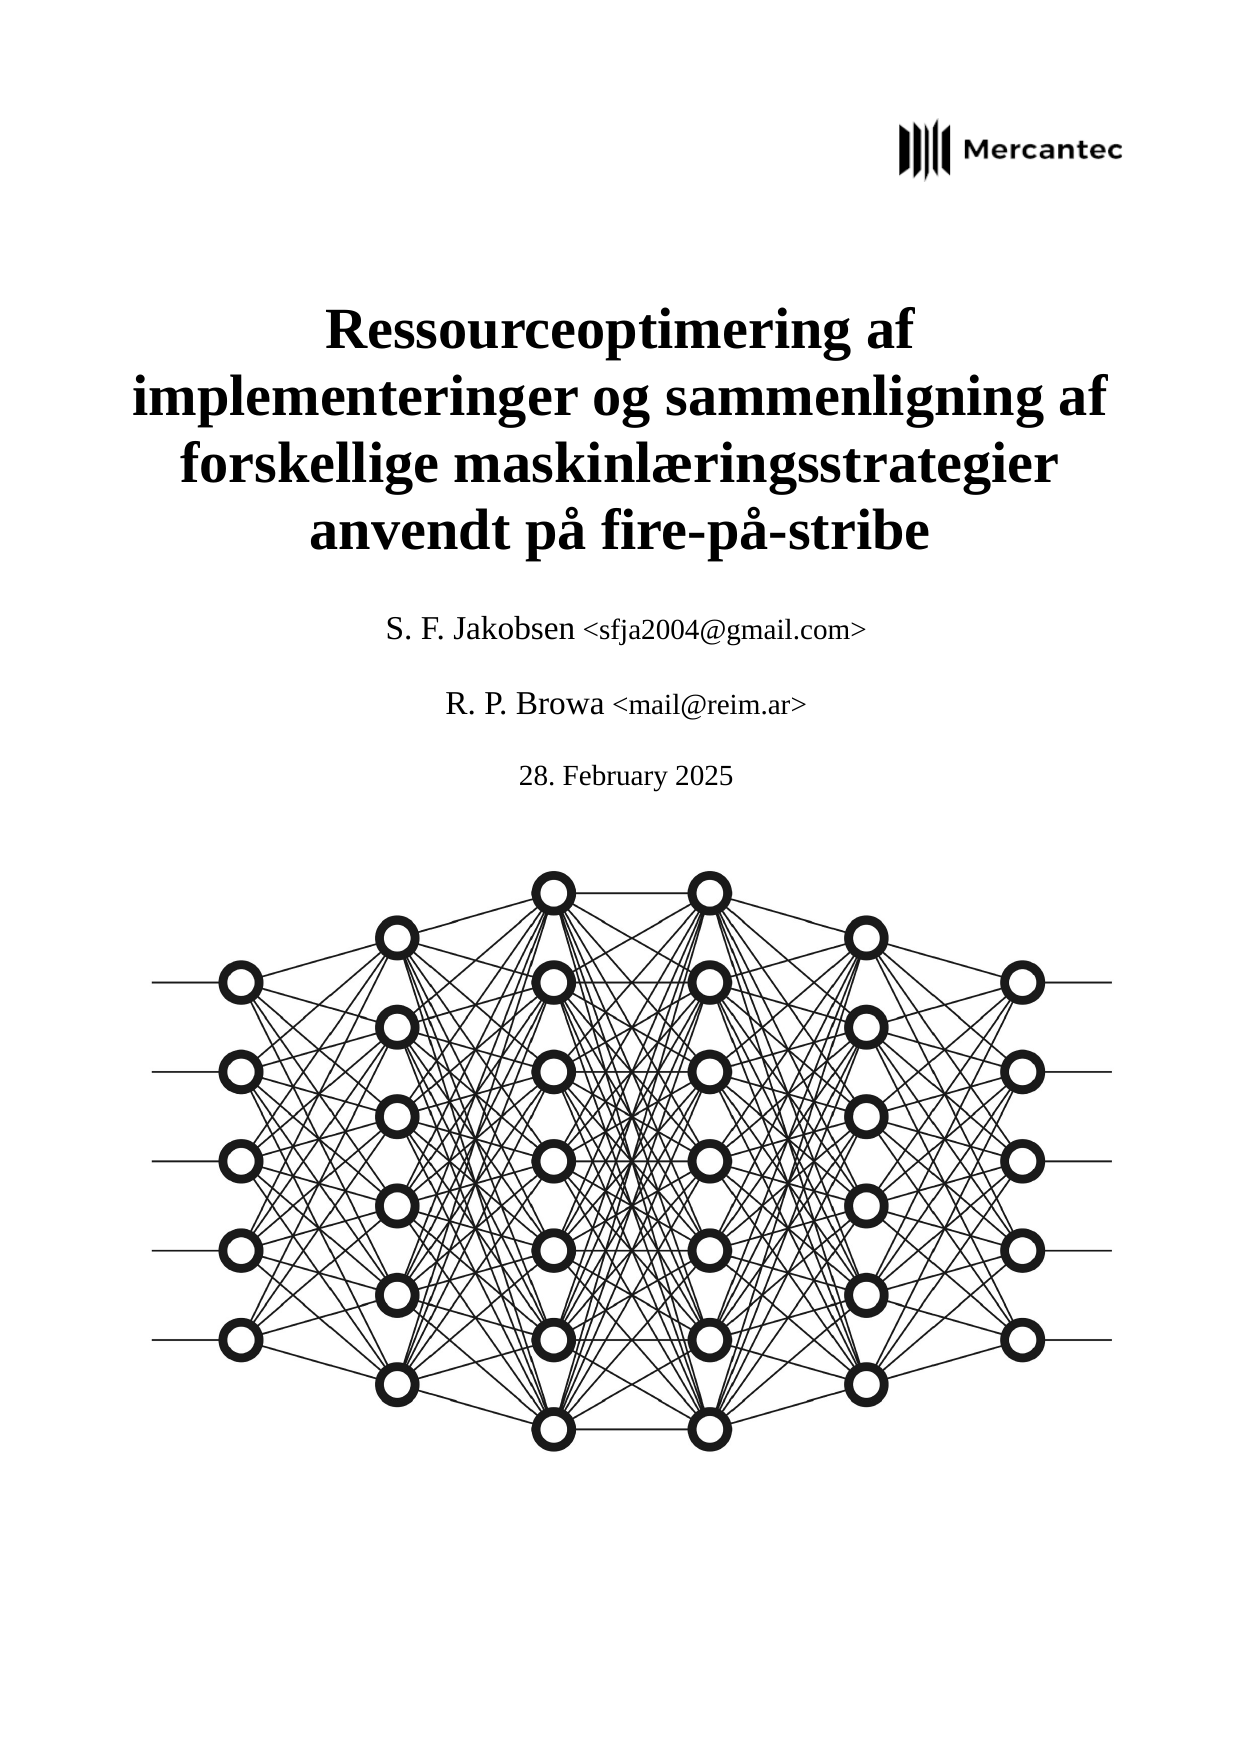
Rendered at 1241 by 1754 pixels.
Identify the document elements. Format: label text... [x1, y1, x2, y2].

text R. P. Browa <mail@reim.ar> [118, 683, 1122, 721]
text S. F. Jakobsen <sfja2004@gmail.com> [118, 608, 1122, 646]
title Ressourceoptimering af implementeringer og sammenligning af forskellige maskinlæringsstrategier anvendt på fire-på-stribe [118, 293, 1122, 562]
picture [899, 118, 1123, 182]
text 28. February 2025 [118, 758, 1122, 792]
picture [129, 826, 1134, 1496]
